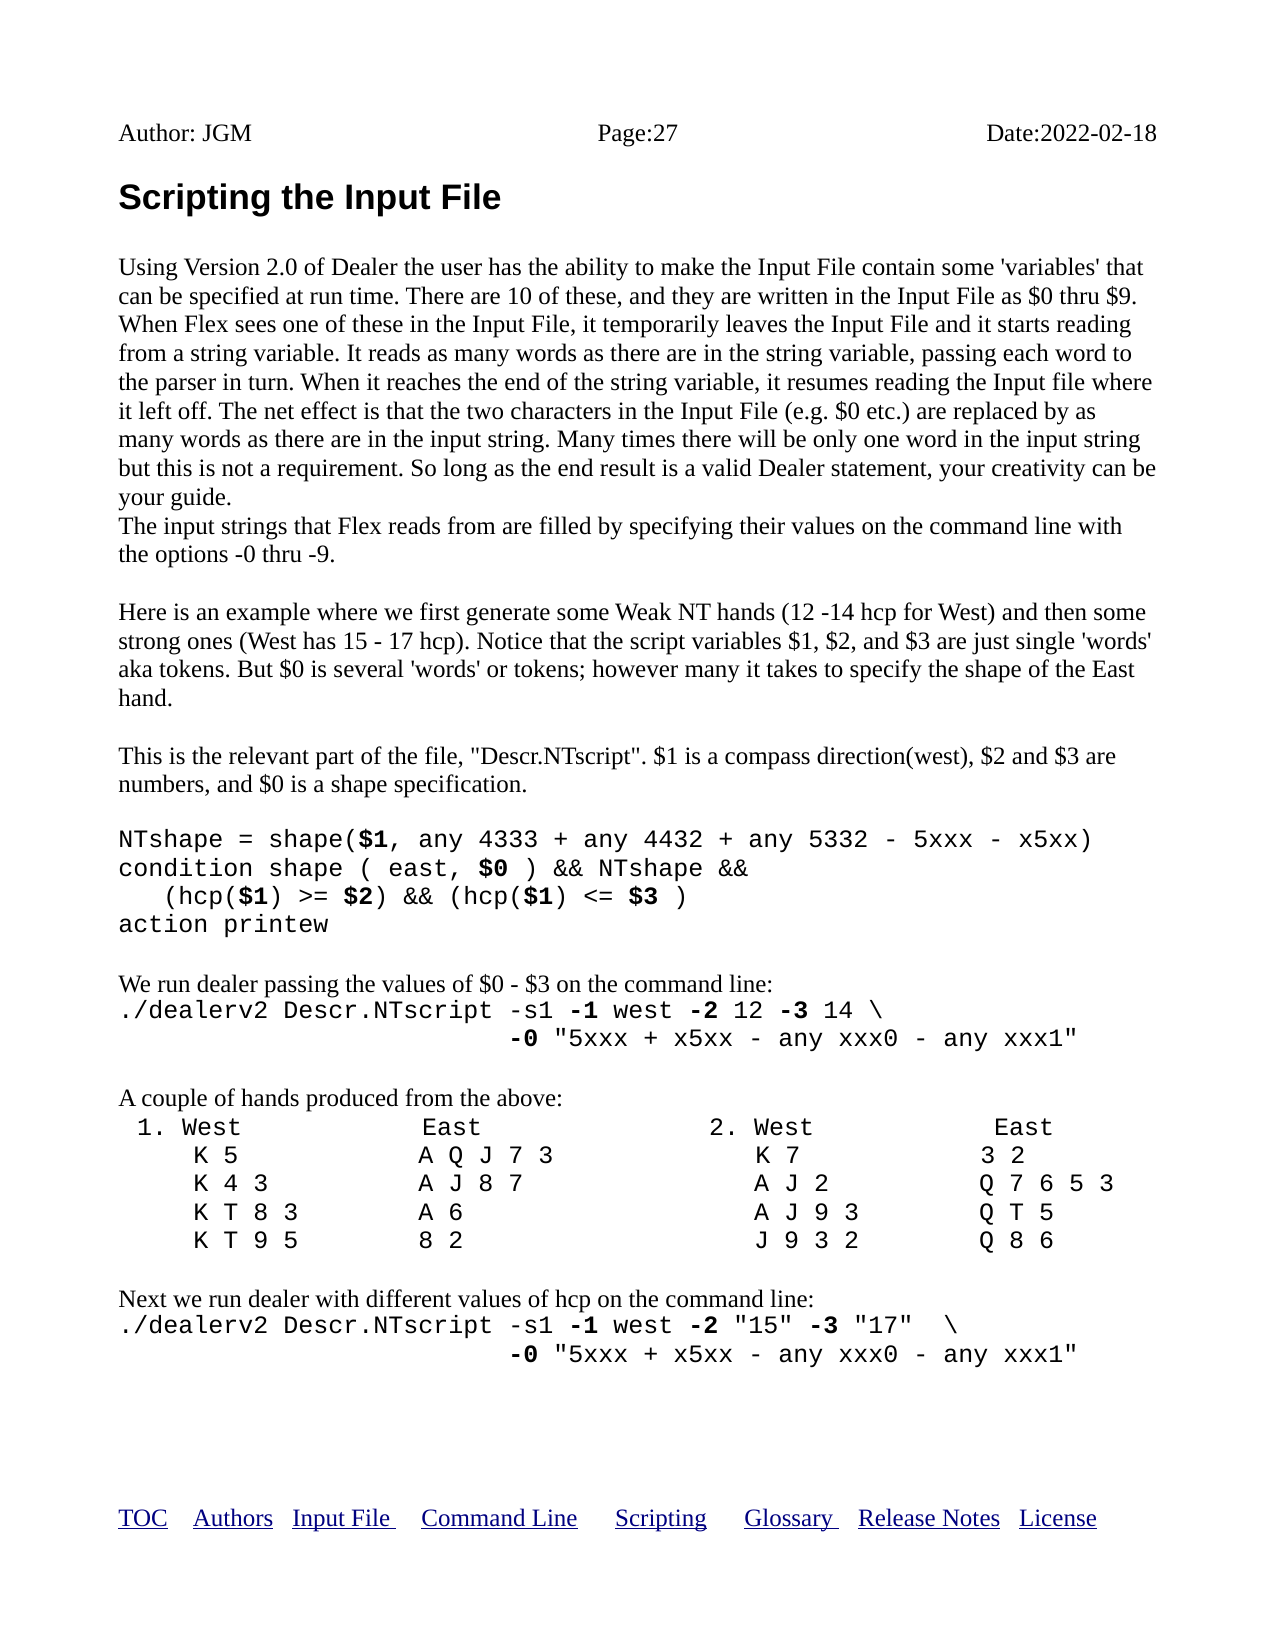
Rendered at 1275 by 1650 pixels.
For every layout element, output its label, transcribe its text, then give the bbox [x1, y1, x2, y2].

text The input strings that Flex reads from are filled by specifying their values on the command line with the options -0 thru -9. [118, 511, 1157, 568]
text K 5 A Q J 7 3 K 7 3 2 [118, 1142, 1157, 1171]
text Using Version 2.0 of Dealer the user has the ability to make the Input File contain some 'variables' that can be specified at run time. There are 10 of these, and they are written in the Input File as $0 thru $9. When Flex sees one of these in the Input File, it temporarily leaves the Input File and it starts reading from a string variable. It reads as many words as there are in the string variable, passing each word to the parser in turn. When it reaches the end of the string variable, it resumes reading the Input file where it left off. The net effect is that the two characters in the Input File (e.g. $0 etc.) are replaced by as many words as there are in the input string. Many times there will be only one word in the input string but this is not a requirement. So long as the end result is a valid Dealer statement, your creativity can be your guide. [118, 252, 1157, 511]
text K T 9 5 8 2 J 9 3 2 Q 8 6 [118, 1227, 1157, 1256]
text -0 "5xxx + x5xx - any xxx0 - any xxx1" [118, 1341, 1157, 1369]
text Here is an example where we first generate some Weak NT hands (12 -14 hcp for West) and then some strong ones (West has 15 - 17 hcp). Notice that the script variables $1, $2, and $3 are just single 'words' aka tokens. But $0 is several 'words' or tokens; however many it takes to specify the shape of the East hand. [118, 597, 1157, 712]
text K 4 3 A J 8 7 A J 2 Q 7 6 5 3 [118, 1171, 1157, 1199]
subtitle Scripting the Input File [118, 176, 1157, 217]
text 1. West East 2. West East [118, 1112, 1157, 1142]
text condition shape ( east, $0 ) && NTshape && [118, 855, 1157, 884]
text We run dealer passing the values of $0 - $3 on the command line: [118, 969, 1157, 997]
text This is the relevant part of the file, "Descr.NTscript". $1 is a compass direction(west), $2 and $3 are numbers, and $0 is a shape specification. [118, 741, 1157, 798]
text ./dealerv2 Descr.NTscript -s1 -1 west -2 "15" -3 "17" \ [118, 1313, 1157, 1341]
text action printew [118, 912, 1157, 940]
text ./dealerv2 Descr.NTscript -s1 -1 west -2 12 -3 14 \ [118, 997, 1157, 1026]
text K T 8 3 A 6 A J 9 3 Q T 5 [118, 1199, 1157, 1227]
text NTshape = shape($1, any 4333 + any 4432 + any 5332 - 5xxx - x5xx) [118, 827, 1157, 855]
text A couple of hands produced from the above: [118, 1083, 1157, 1112]
text Next we run dealer with different values of hcp on the command line: [118, 1284, 1157, 1313]
text -0 "5xxx + x5xx - any xxx0 - any xxx1" [118, 1026, 1157, 1054]
text (hcp($1) >= $2) && (hcp($1) <= $3 ) [118, 884, 1157, 912]
